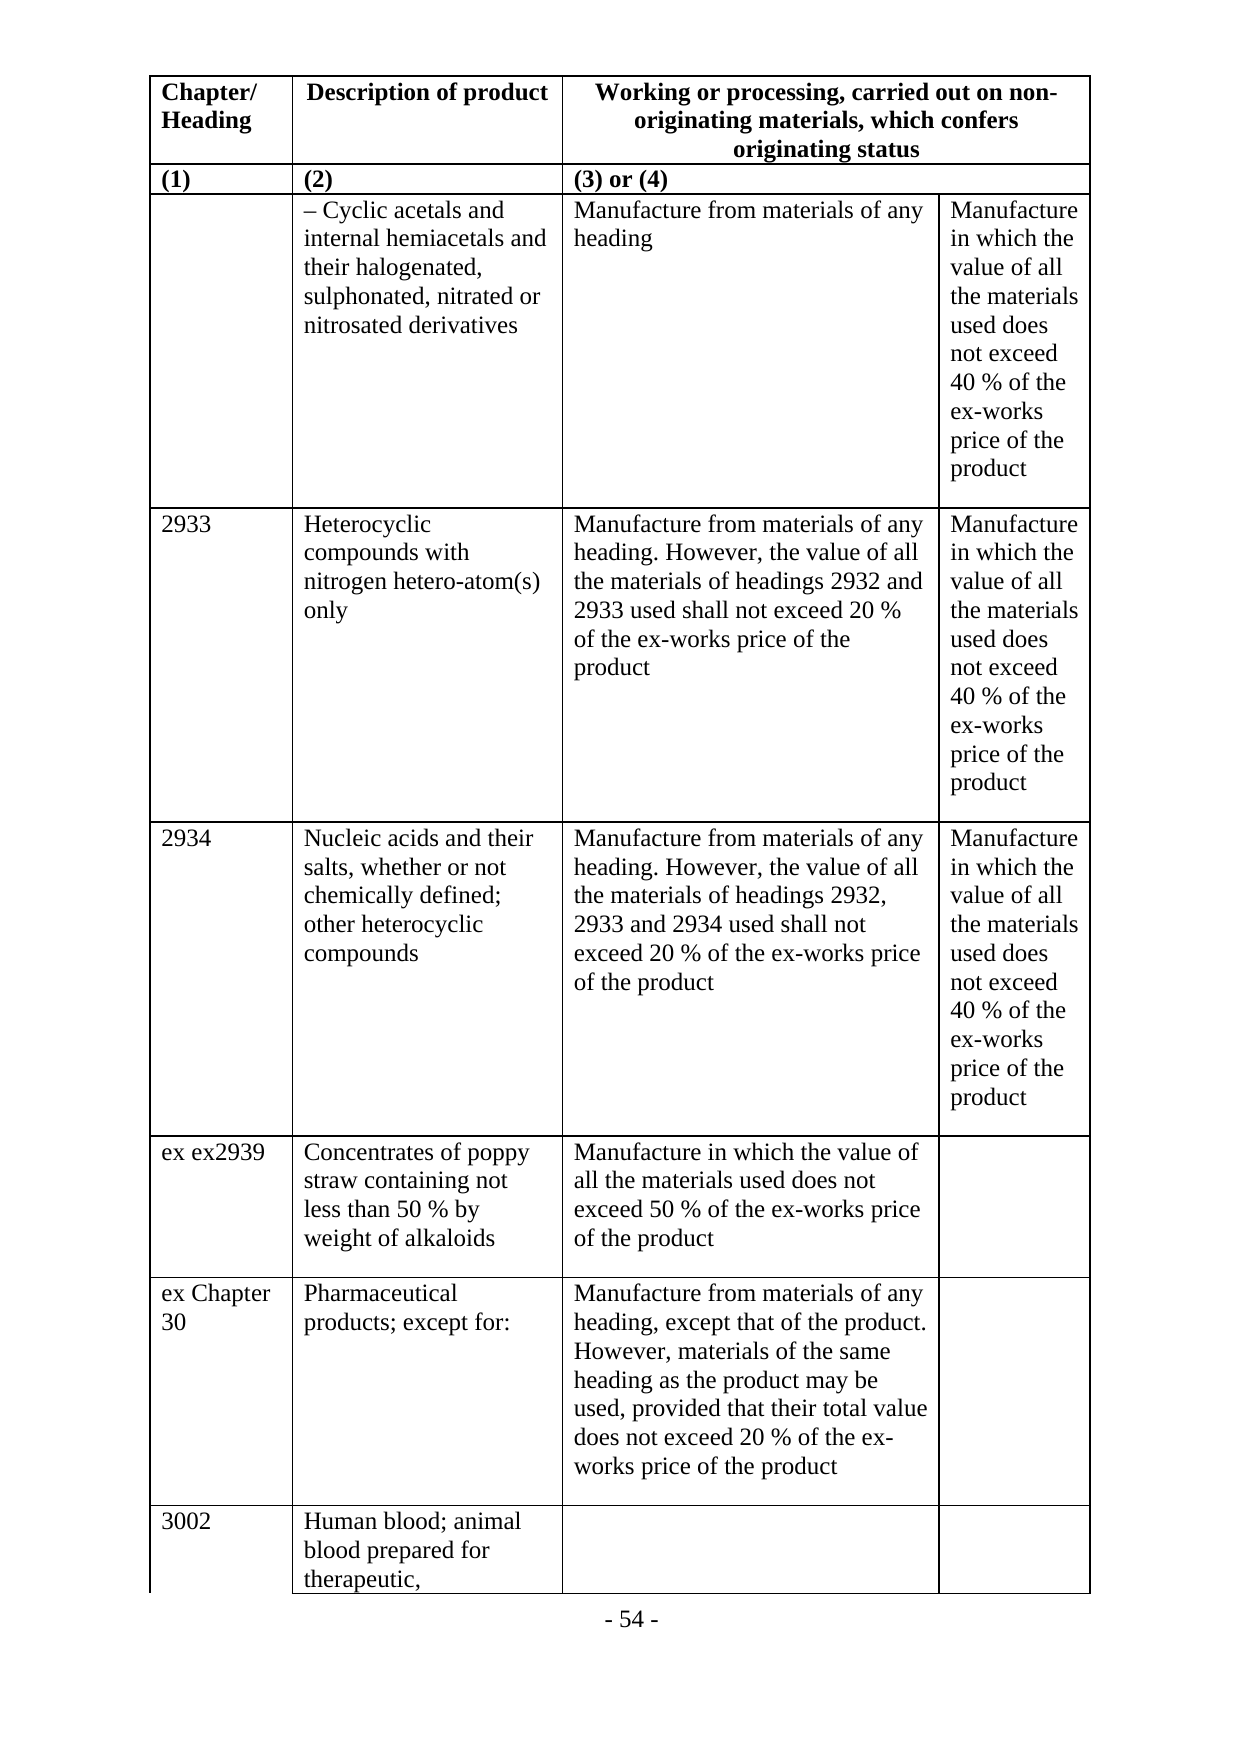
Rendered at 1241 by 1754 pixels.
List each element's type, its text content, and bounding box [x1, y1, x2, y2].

table_cell Manufacture from materials of any heading. However, the value of all the materials of headings 2932, 2933 and 2934 used shall not exceed 20 % of the ex-works price of the product [563, 823, 938, 1135]
table_cell [940, 1506, 1089, 1592]
table_cell Human blood; animal blood prepared for therapeutic, [293, 1506, 562, 1592]
table_cell Manufacture from materials of any heading, except that of the product. However, materials of the same heading as the product may be used, provided that their total value does not exceed 20 % of the ex-works price of the product [563, 1278, 938, 1505]
table_cell Manufacture in which the value of all the materials used does not exceed 40 % of the ex-works price of the product [940, 509, 1089, 821]
table_cell [151, 195, 292, 507]
table_cell Concentrates of poppy straw containing not less than 50 % by weight of alkaloids [293, 1137, 562, 1277]
table_cell Manufacture in which the value of all the materials used does not exceed 50 % of the ex-works price of the product [563, 1137, 938, 1277]
table_cell Manufacture from materials of any heading [563, 195, 938, 507]
table_cell [940, 1137, 1089, 1277]
table_cell (1) [151, 165, 292, 193]
table_cell Manufacture in which the value of all the materials used does not exceed 40 % of the ex-works price of the product [940, 195, 1089, 507]
table_cell 3002 [151, 1506, 292, 1592]
table_cell (3) or (4) [563, 165, 1089, 193]
table_cell ex ex2939 [151, 1137, 292, 1277]
table_header Description of product [293, 77, 562, 163]
table_cell Manufacture in which the value of all the materials used does not exceed 40 % of the ex-works price of the product [940, 823, 1089, 1135]
table_cell Pharmaceutical products; except for: [293, 1278, 562, 1505]
table_header Working or processing, carried out on non-originating materials, which confers originating status [563, 77, 1089, 163]
table_cell [563, 1506, 938, 1592]
table_cell ex Chapter 30 [151, 1278, 292, 1505]
table_cell [940, 1278, 1089, 1505]
table_cell Heterocyclic compounds with nitrogen hetero-atom(s) only [293, 509, 562, 821]
table_cell Nucleic acids and their salts, whether or not chemically defined; other heterocyclic compounds [293, 823, 562, 1135]
table_cell 2933 [151, 509, 292, 821]
table_cell 2934 [151, 823, 292, 1135]
table_cell Manufacture from materials of any heading. However, the value of all the materials of headings 2932 and 2933 used shall not exceed 20 % of the ex-works price of the product [563, 509, 938, 821]
table_cell (2) [293, 165, 562, 193]
table_header Chapter/ Heading [151, 77, 292, 163]
table_cell – Cyclic acetals and internal hemiacetals and their halogenated, sulphonated, nitrated or nitrosated derivatives [293, 195, 562, 507]
